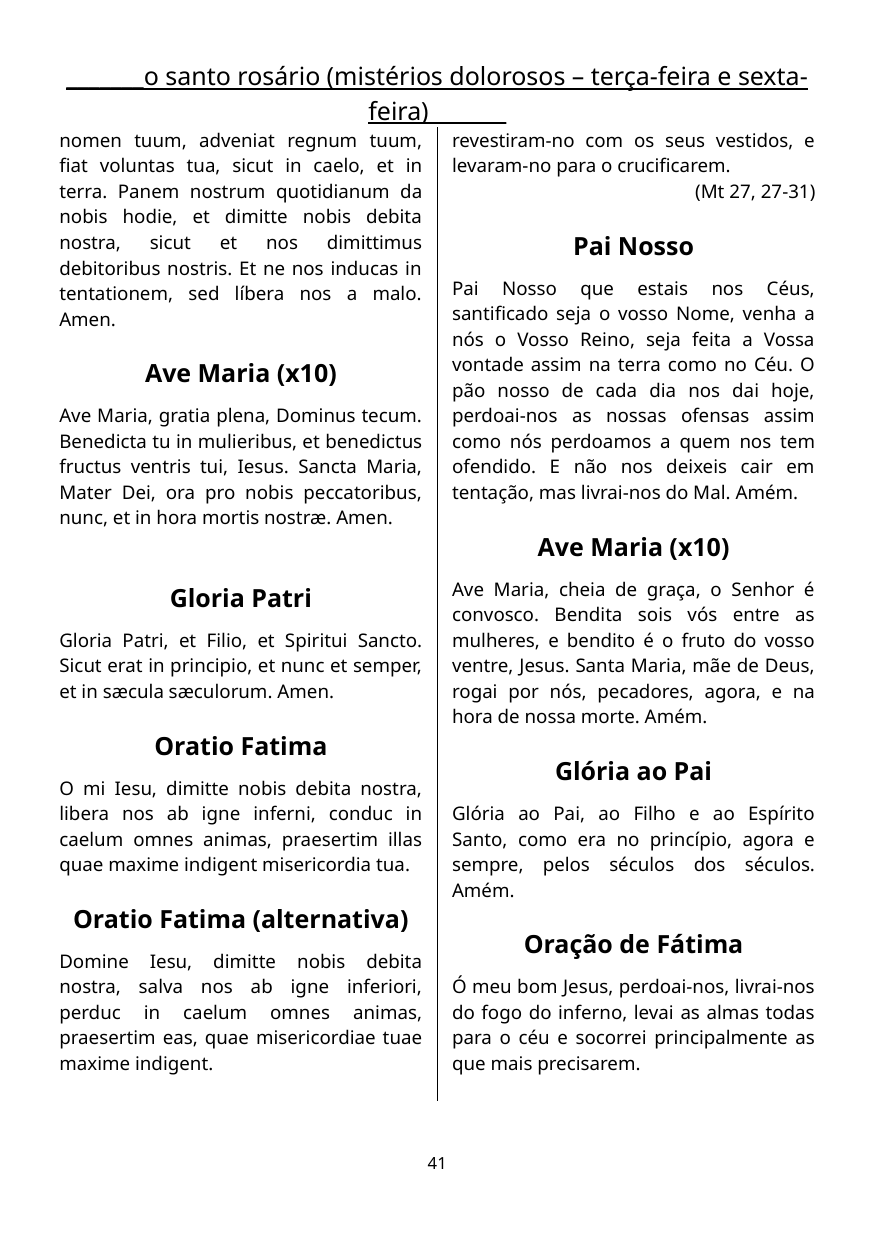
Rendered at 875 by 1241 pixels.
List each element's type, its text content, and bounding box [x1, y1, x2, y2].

table_header revestiram-no com os seus vestidos, e levaram-no para o crucificarem. (Mt 27, 27-31) Pai Nosso Pai Nosso que estais nos Céus, santificado seja o vosso Nome, venha a nós o Vosso Reino, seja feita a Vossa vontade assim na terra como no Céu. O pão nosso de cada dia nos dai hoje, perdoai-nos as nossas ofensas assim como nós perdoamos a quem nos tem ofendido. E não nos deixeis cair em tentação, mas livrai-nos do Mal. Amém. Ave Maria (x10) Ave Maria, cheia de graça, o Senhor é convosco. Bendita sois vós entre as mulheres, e bendito é o fruto do vosso ventre, Jesus. Santa Maria, mãe de Deus, rogai por nós, pecadores, agora, e na hora de nossa morte. Amém. Glória ao Pai Glória ao Pai, ao Filho e ao Espírito Santo, como era no princípio, agora e sempre, pelos séculos dos séculos. Amém. Oração de Fátima Ó meu bom Jesus, perdoai-nos, livrai-nos do fogo do inferno, levai as almas todas para o céu e socorrei principalmente as que mais precisarem. [438, 127, 830, 1101]
table_header nomen tuum, adveniat regnum tuum, fiat voluntas tua, sicut in caelo, et in terra. Panem nostrum quotidianum da nobis hodie, et dimitte nobis debita nostra, sicut et nos dimittimus debitoribus nostris. Et ne nos inducas in tentationem, sed líbera nos a malo. Amen. Ave Maria (x10) Ave Maria, gratia plena, Dominus tecum. Benedicta tu in mulieribus, et benedictus fructus ventris tui, Iesus. Sancta Maria, Mater Dei, ora pro nobis peccatoribus, nunc, et in hora mortis nostræ. Amen. Gloria Patri Gloria Patri, et Filio, et Spiritui Sancto. Sicut erat in principio, et nunc et semper, et in sæcula sæculorum. Amen. Oratio Fatima O mi Iesu, dimitte nobis debita nostra, libera nos ab igne inferni, conduc in caelum omnes animas, praesertim illas quae maxime indigent misericordia tua. Oratio Fatima (alternativa) Domine Iesu, dimitte nobis debita nostra, salva nos ab igne inferiori, perduc in caelum omnes animas, praesertim eas, quae misericordiae tuae maxime indigent. [44, 127, 437, 1101]
